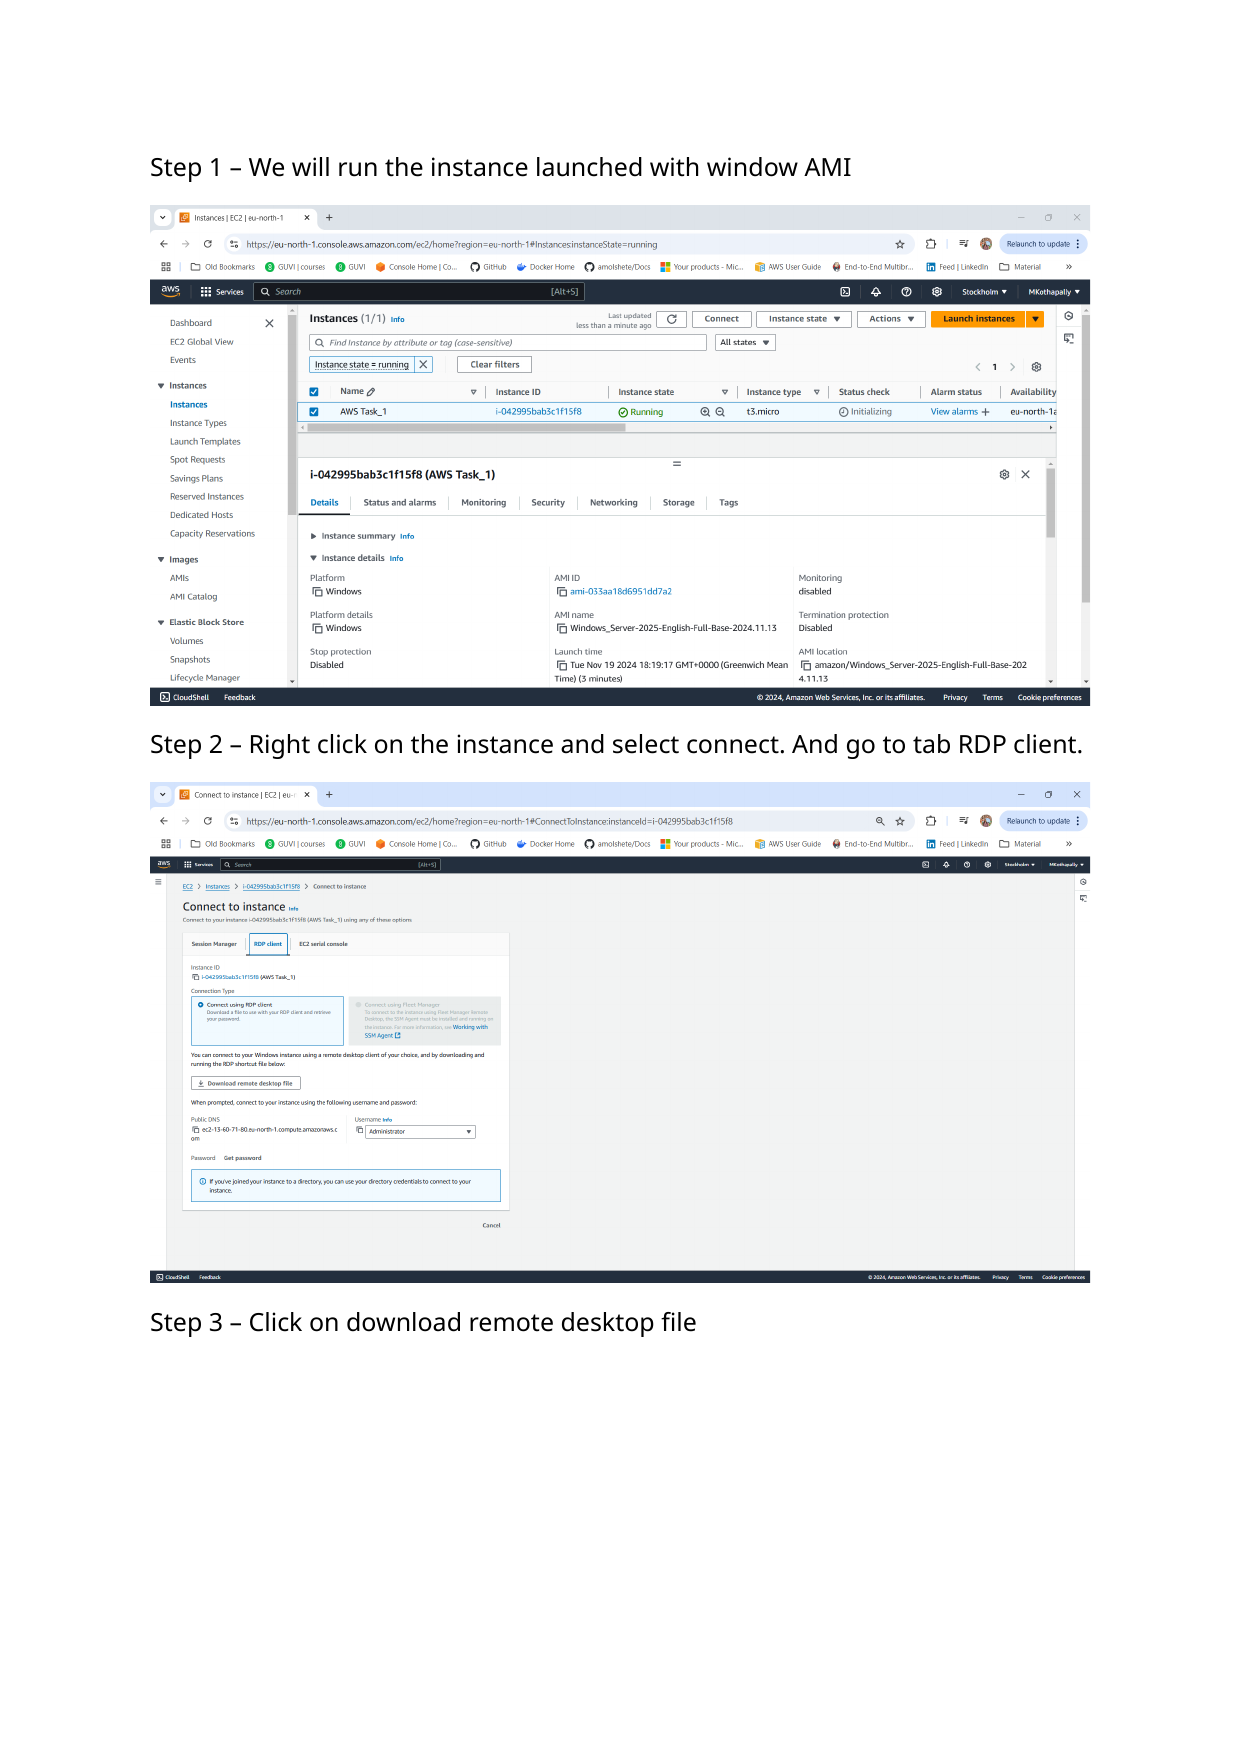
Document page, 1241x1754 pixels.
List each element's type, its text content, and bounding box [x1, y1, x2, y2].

text Step 3 – Click on download remote desktop file [150, 1304, 1090, 1338]
text Step 2 – Right click on the instance and select connect. And go to tab RDP client. [150, 727, 1090, 761]
text Step 1 – We will run the instance launched with window AMI [150, 150, 1090, 184]
